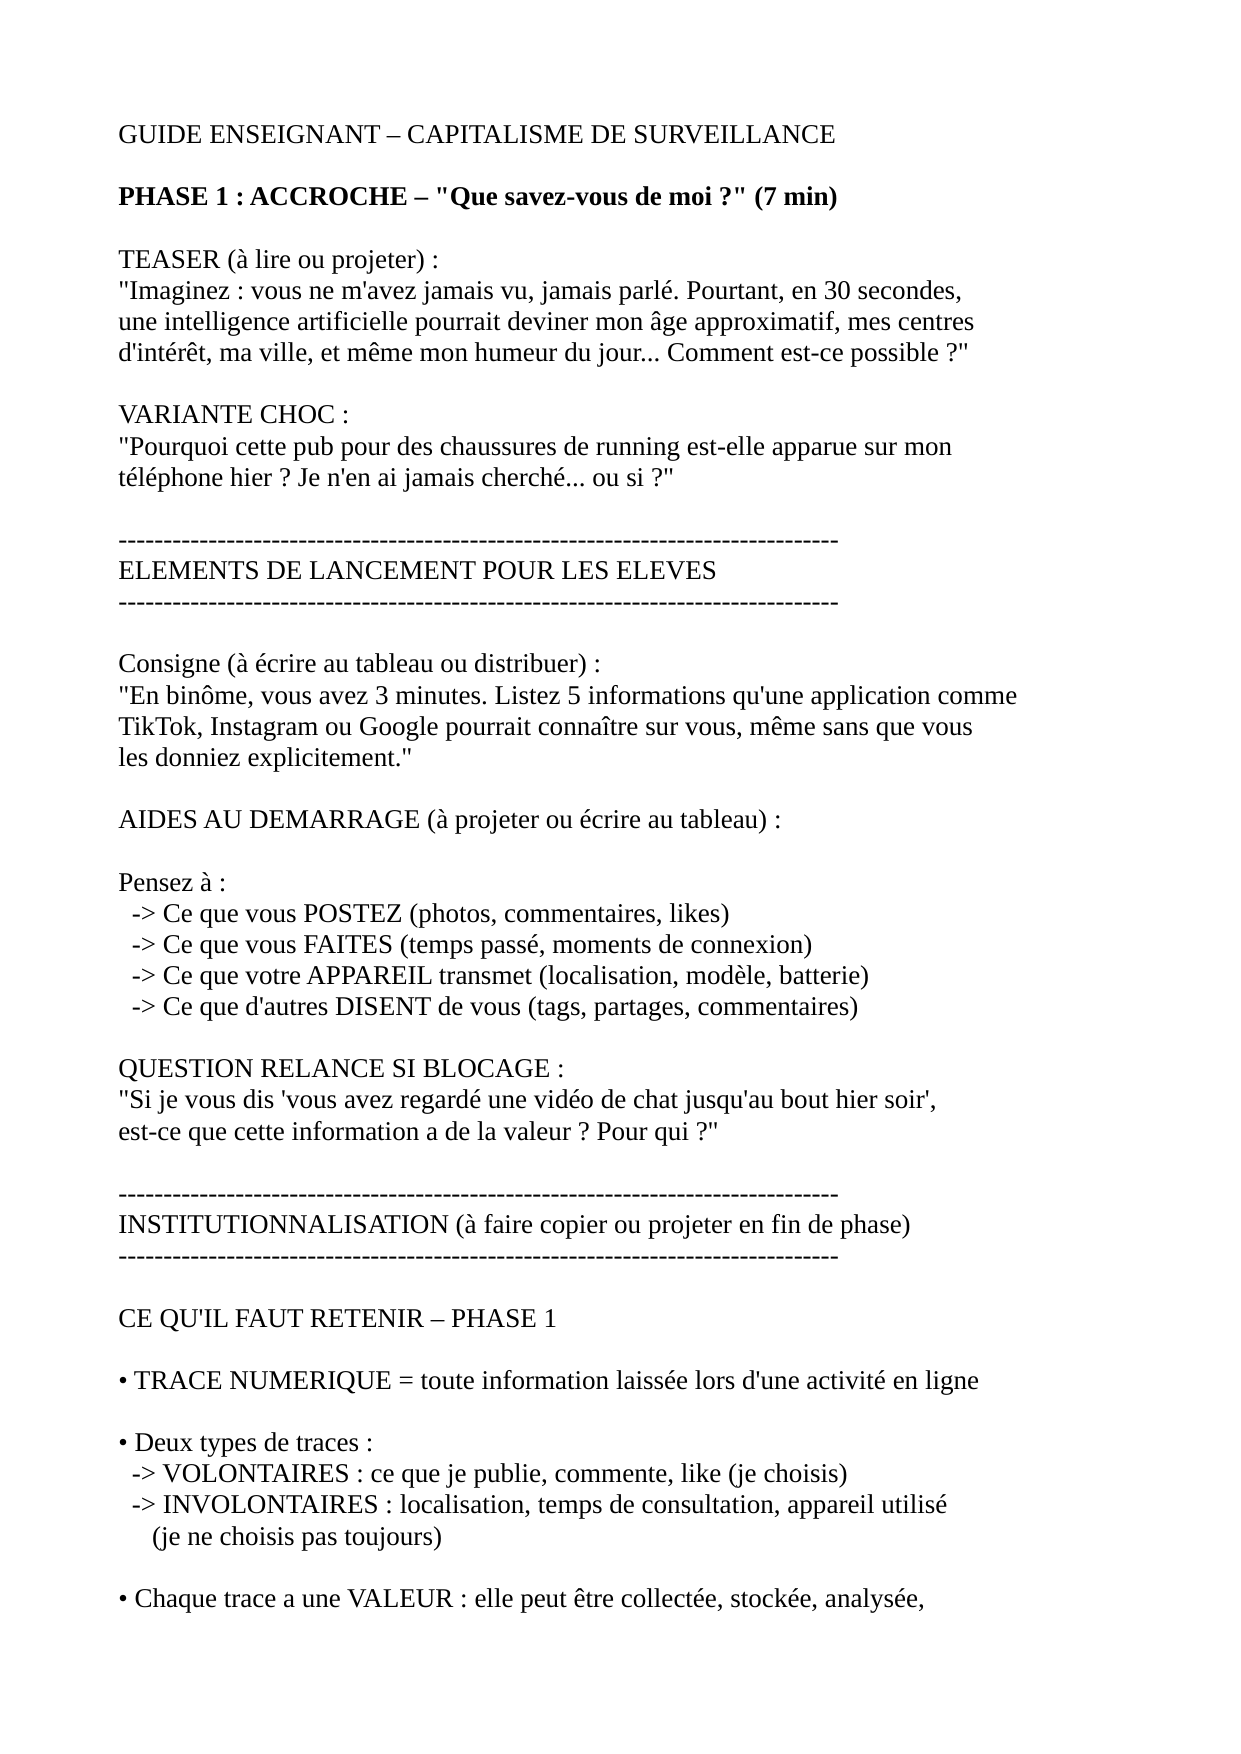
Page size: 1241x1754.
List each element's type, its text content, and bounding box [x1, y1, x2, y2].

text -> Ce que d'autres DISENT de vous (tags, partages, commentaires) [118, 990, 1122, 1021]
text -------------------------------------------------------------------------------- [118, 1177, 1122, 1208]
text • TRACE NUMERIQUE = toute information laissée lors d'une activité en ligne [118, 1364, 1122, 1395]
text -> Ce que vous FAITES (temps passé, moments de connexion) [118, 928, 1122, 959]
text -> INVOLONTAIRES : localisation, temps de consultation, appareil utilisé [118, 1488, 1122, 1520]
text QUESTION RELANCE SI BLOCAGE : [118, 1052, 1122, 1084]
text PHASE 1 : ACCROCHE – "Que savez-vous de moi ?" (7 min) [118, 180, 1122, 212]
text "Pourquoi cette pub pour des chaussures de running est-elle apparue sur mon [118, 429, 1122, 461]
text les donniez explicitement." [118, 741, 1122, 772]
text "Si je vous dis 'vous avez regardé une vidéo de chat jusqu'au bout hier soir', [118, 1084, 1122, 1115]
text GUIDE ENSEIGNANT – CAPITALISME DE SURVEILLANCE [118, 118, 1122, 149]
text "En binôme, vous avez 3 minutes. Listez 5 informations qu'une application comme [118, 679, 1122, 710]
text CE QU'IL FAUT RETENIR – PHASE 1 [118, 1302, 1122, 1333]
text • Deux types de traces : [118, 1426, 1122, 1457]
text TikTok, Instagram ou Google pourrait connaître sur vous, même sans que vous [118, 710, 1122, 741]
text AIDES AU DEMARRAGE (à projeter ou écrire au tableau) : [118, 803, 1122, 834]
text • Chaque trace a une VALEUR : elle peut être collectée, stockée, analysée, [118, 1582, 1122, 1613]
text (je ne choisis pas toujours) [118, 1520, 1122, 1551]
text -------------------------------------------------------------------------------- [118, 1239, 1122, 1271]
text -> Ce que votre APPAREIL transmet (localisation, modèle, batterie) [118, 959, 1122, 990]
text Consigne (à écrire au tableau ou distribuer) : [118, 648, 1122, 679]
text -------------------------------------------------------------------------------- [118, 523, 1122, 554]
text d'intérêt, ma ville, et même mon humeur du jour... Comment est-ce possible ?" [118, 336, 1122, 367]
text téléphone hier ? Je n'en ai jamais cherché... ou si ?" [118, 461, 1122, 492]
text "Imaginez : vous ne m'avez jamais vu, jamais parlé. Pourtant, en 30 secondes, [118, 274, 1122, 305]
text INSTITUTIONNALISATION (à faire copier ou projeter en fin de phase) [118, 1208, 1122, 1239]
text ELEMENTS DE LANCEMENT POUR LES ELEVES [118, 554, 1122, 585]
text -> VOLONTAIRES : ce que je publie, commente, like (je choisis) [118, 1457, 1122, 1488]
text -------------------------------------------------------------------------------- [118, 585, 1122, 616]
text Pensez à : [118, 866, 1122, 897]
text une intelligence artificielle pourrait deviner mon âge approximatif, mes centres [118, 305, 1122, 336]
text est-ce que cette information a de la valeur ? Pour qui ?" [118, 1115, 1122, 1146]
text TEASER (à lire ou projeter) : [118, 243, 1122, 274]
text -> Ce que vous POSTEZ (photos, commentaires, likes) [118, 897, 1122, 928]
text VARIANTE CHOC : [118, 398, 1122, 429]
